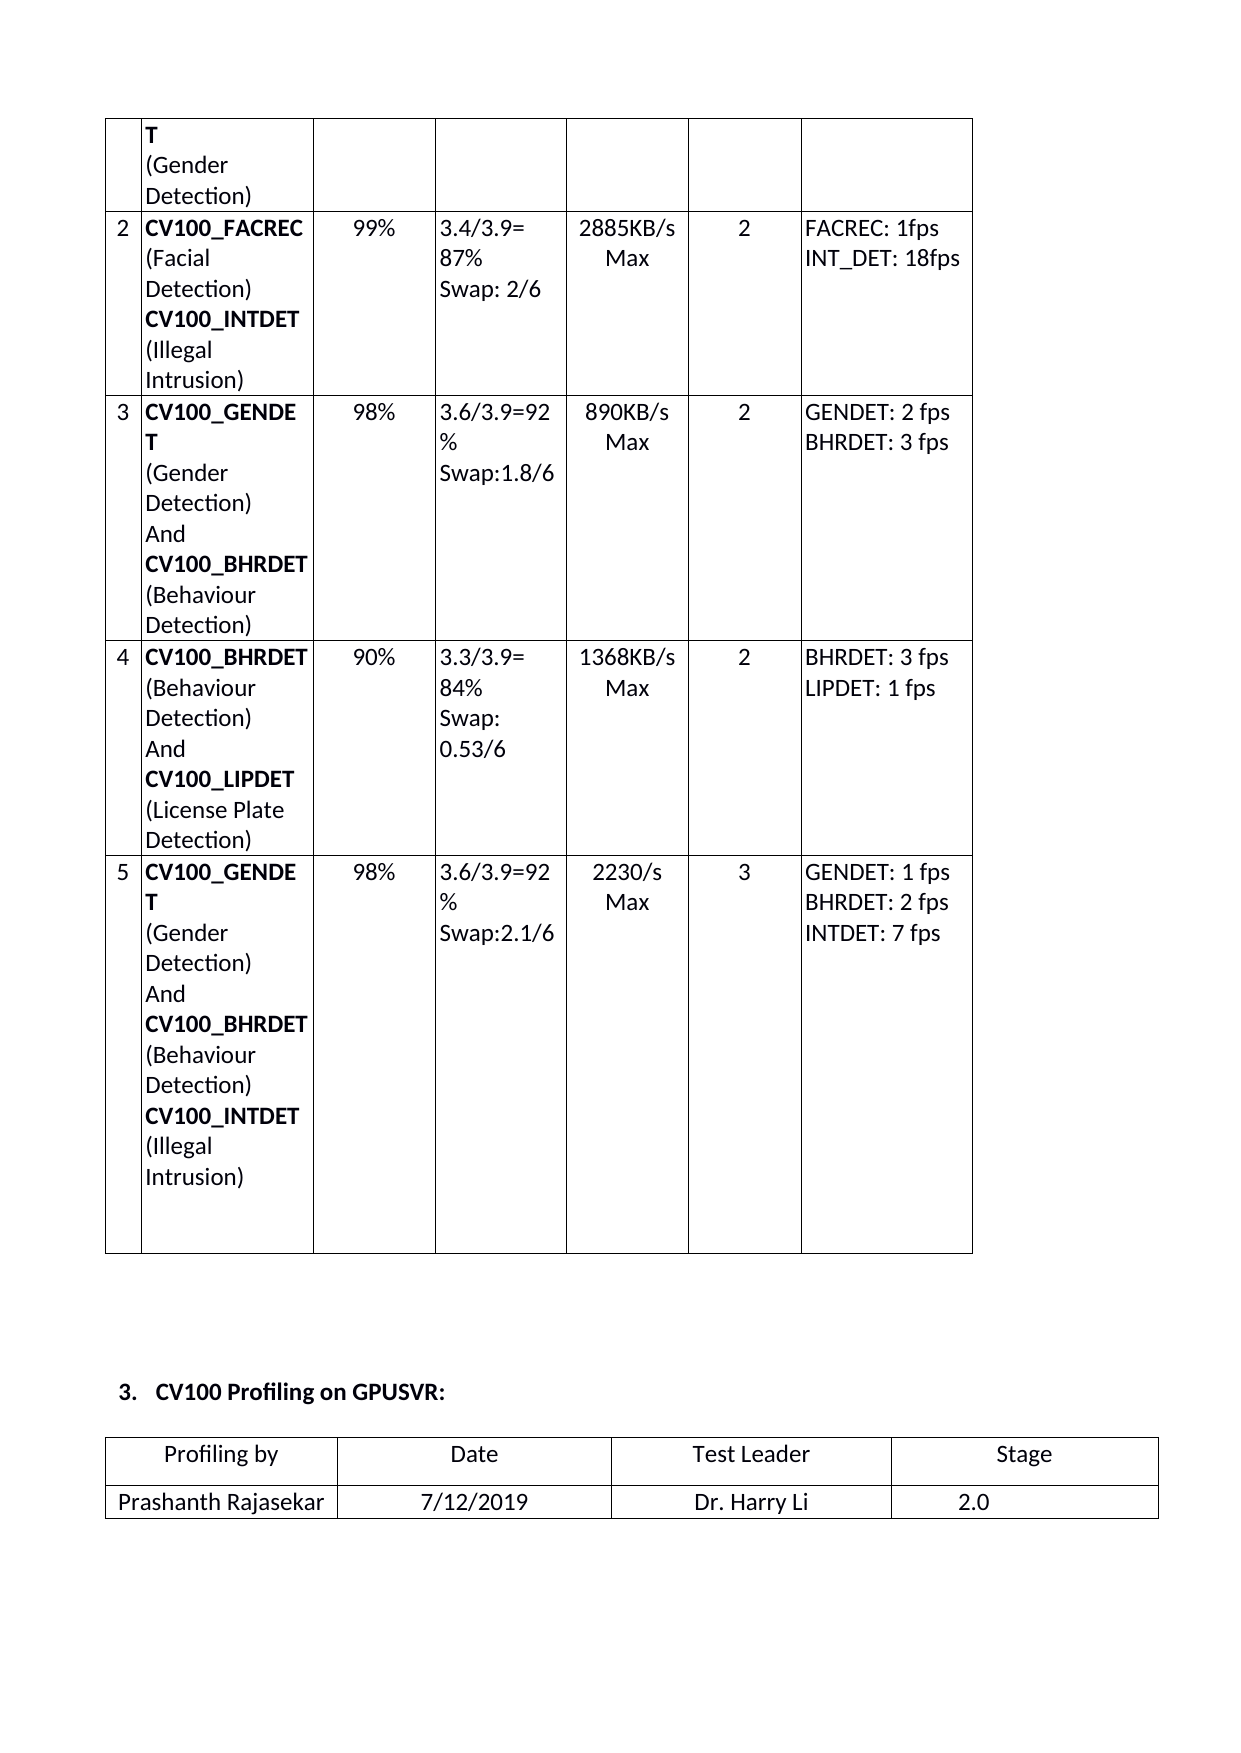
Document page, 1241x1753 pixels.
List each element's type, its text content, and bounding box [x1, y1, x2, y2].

table_cell 2 [689, 396, 801, 640]
table_cell 3 [106, 396, 141, 640]
table_cell [314, 119, 435, 211]
table_cell 2 [689, 212, 801, 395]
table_cell 4 [106, 641, 141, 855]
table_cell GENDET: 1 fps BHRDET: 2 fps INTDET: 7 fps [802, 856, 972, 1253]
table_cell CV100_GENDET (Gender Detection) And CV100_BHRDET (Behaviour Detection) [142, 396, 313, 640]
table_cell [106, 119, 141, 211]
table_cell 1368KB/s Max [567, 641, 688, 855]
table_cell 2.0 [892, 1486, 1158, 1518]
table_cell 3.6/3.9=92% Swap:2.1/6 [436, 856, 566, 1253]
table_cell 3.4/3.9= 87% Swap: 2/6 [436, 212, 566, 395]
table_cell CV100_BHRDET (Behaviour Detection) And CV100_LIPDET (License Plate Detection) [142, 641, 313, 855]
table_cell 7/12/2019 [338, 1486, 611, 1518]
table_header Test Leader [612, 1438, 891, 1485]
table_cell Prashanth Rajasekar [106, 1486, 337, 1518]
table_cell [689, 119, 801, 211]
table_header Profiling by [106, 1438, 337, 1485]
table_cell 5 [106, 856, 141, 1253]
table_cell CV100_GENDET (Gender Detection) And CV100_BHRDET (Behaviour Detection) CV100_INTDET (Illegal Intrusion) [142, 856, 313, 1253]
table_cell 2230/s Max [567, 856, 688, 1253]
table_cell 3.3/3.9= 84% Swap: 0.53/6 [436, 641, 566, 855]
table_cell 890KB/s Max [567, 396, 688, 640]
list CV100 Profiling on GPUSVR: [118, 1376, 1122, 1406]
table_cell [802, 119, 972, 211]
table_cell [436, 119, 566, 211]
table_cell 99% [314, 212, 435, 395]
table_cell 3 [689, 856, 801, 1253]
table_cell CV100_FACREC (Facial Detection) CV100_INTDET (Illegal Intrusion) [142, 212, 313, 395]
table_cell FACREC: 1fps INT_DET: 18fps [802, 212, 972, 395]
table_cell 3.6/3.9=92% Swap:1.8/6 [436, 396, 566, 640]
table_cell T (Gender Detection) [142, 119, 313, 211]
table_header Date [338, 1438, 611, 1485]
table_cell [567, 119, 688, 211]
table_cell GENDET: 2 fps BHRDET: 3 fps [802, 396, 972, 640]
table_cell 98% [314, 856, 435, 1253]
table_cell 2 [106, 212, 141, 395]
table_cell 2885KB/s Max [567, 212, 688, 395]
table_cell 98% [314, 396, 435, 640]
table_cell BHRDET: 3 fps LIPDET: 1 fps [802, 641, 972, 855]
table_header Stage [892, 1438, 1158, 1485]
table_cell Dr. Harry Li [612, 1486, 891, 1518]
table_cell 2 [689, 641, 801, 855]
table_cell 90% [314, 641, 435, 855]
